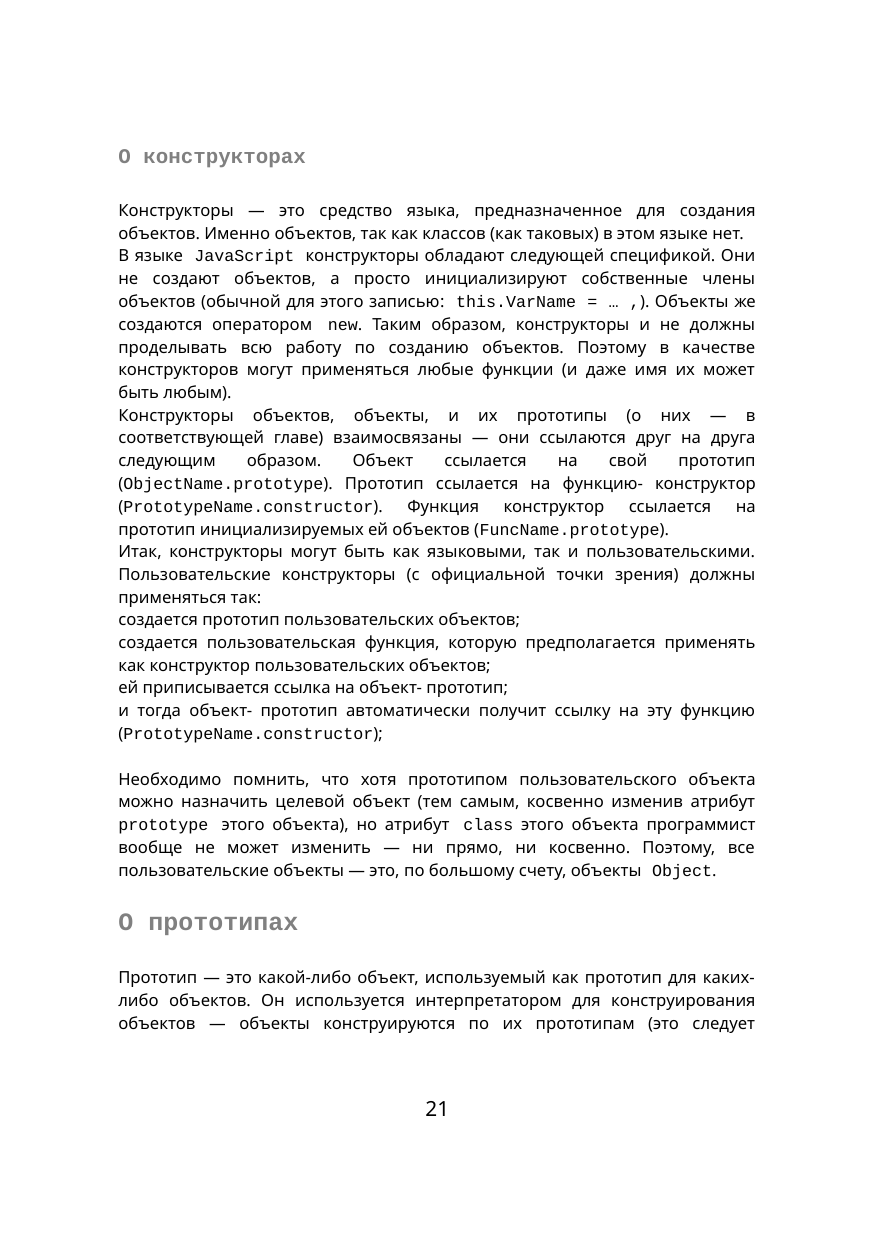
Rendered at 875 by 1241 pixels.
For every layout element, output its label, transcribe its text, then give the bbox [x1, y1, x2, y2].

text Итак, конструкторы могут быть как языковыми, так и пользовательскими. Пользовательские конструкторы (с официальной точки зрения) должны применяться так: [118, 540, 756, 608]
text В языке JavaScript конструкторы обладают следующей спецификой. Они не создают объектов, а просто инициализируют собственные члены объектов (обычной для этого записью: this.VarName = … ,). Объекты же создаются оператором new. Таким образом, конструкторы и не должны проделывать всю работу по созданию объектов. Поэтому в качестве конструкторов могут применяться любые функции (и даже имя их может быть любым). [118, 244, 756, 403]
text ей приписывается ссылка на объект- прототип; [118, 676, 756, 699]
text О прототипах [118, 909, 756, 938]
text создается пользовательская функция, которую предполагается применять как конструктор пользовательских объектов; [118, 631, 756, 676]
text Необходимо помнить, что хотя прототипом пользовательского объекта можно назначить целевой объект (тем самым, косвенно изменив атрибут prototype этого объекта), но атрибут class этого объекта программист вообще не может изменить — ни прямо, ни косвенно. Поэтому, все пользовательские объекты — это, по большому счету, объекты Object. [118, 767, 756, 881]
text Конструкторы объектов, объекты, и их прототипы (о них — в соответствующей главе) взаимосвязаны — они ссылаются друг на друга следующим образом. Объект ссылается на свой прототип (ObjectName.prototype). Прототип ссылается на функцию- конструктор (PrototypeName.constructor). Функция конструктор ссылается на прототип инициализируемых ей объектов (FuncName.prototype). [118, 403, 756, 540]
text О конструкторах [118, 147, 756, 170]
text Конструкторы — это средство языка, предназначенное для создания объектов. Именно объектов, так как классов (как таковых) в этом языке нет. [118, 199, 756, 244]
text Прототип — это какой-либо объект, используемый как прототип для каких- либо объектов. Он используется интерпретатором для конструирования объектов — объекты конструируются по их прототипам (это следует [118, 966, 756, 1034]
text и тогда объект- прототип автоматически получит ссылку на эту функцию (PrototypeName.constructor); [118, 699, 756, 744]
text создается прототип пользовательских объектов; [118, 608, 756, 631]
